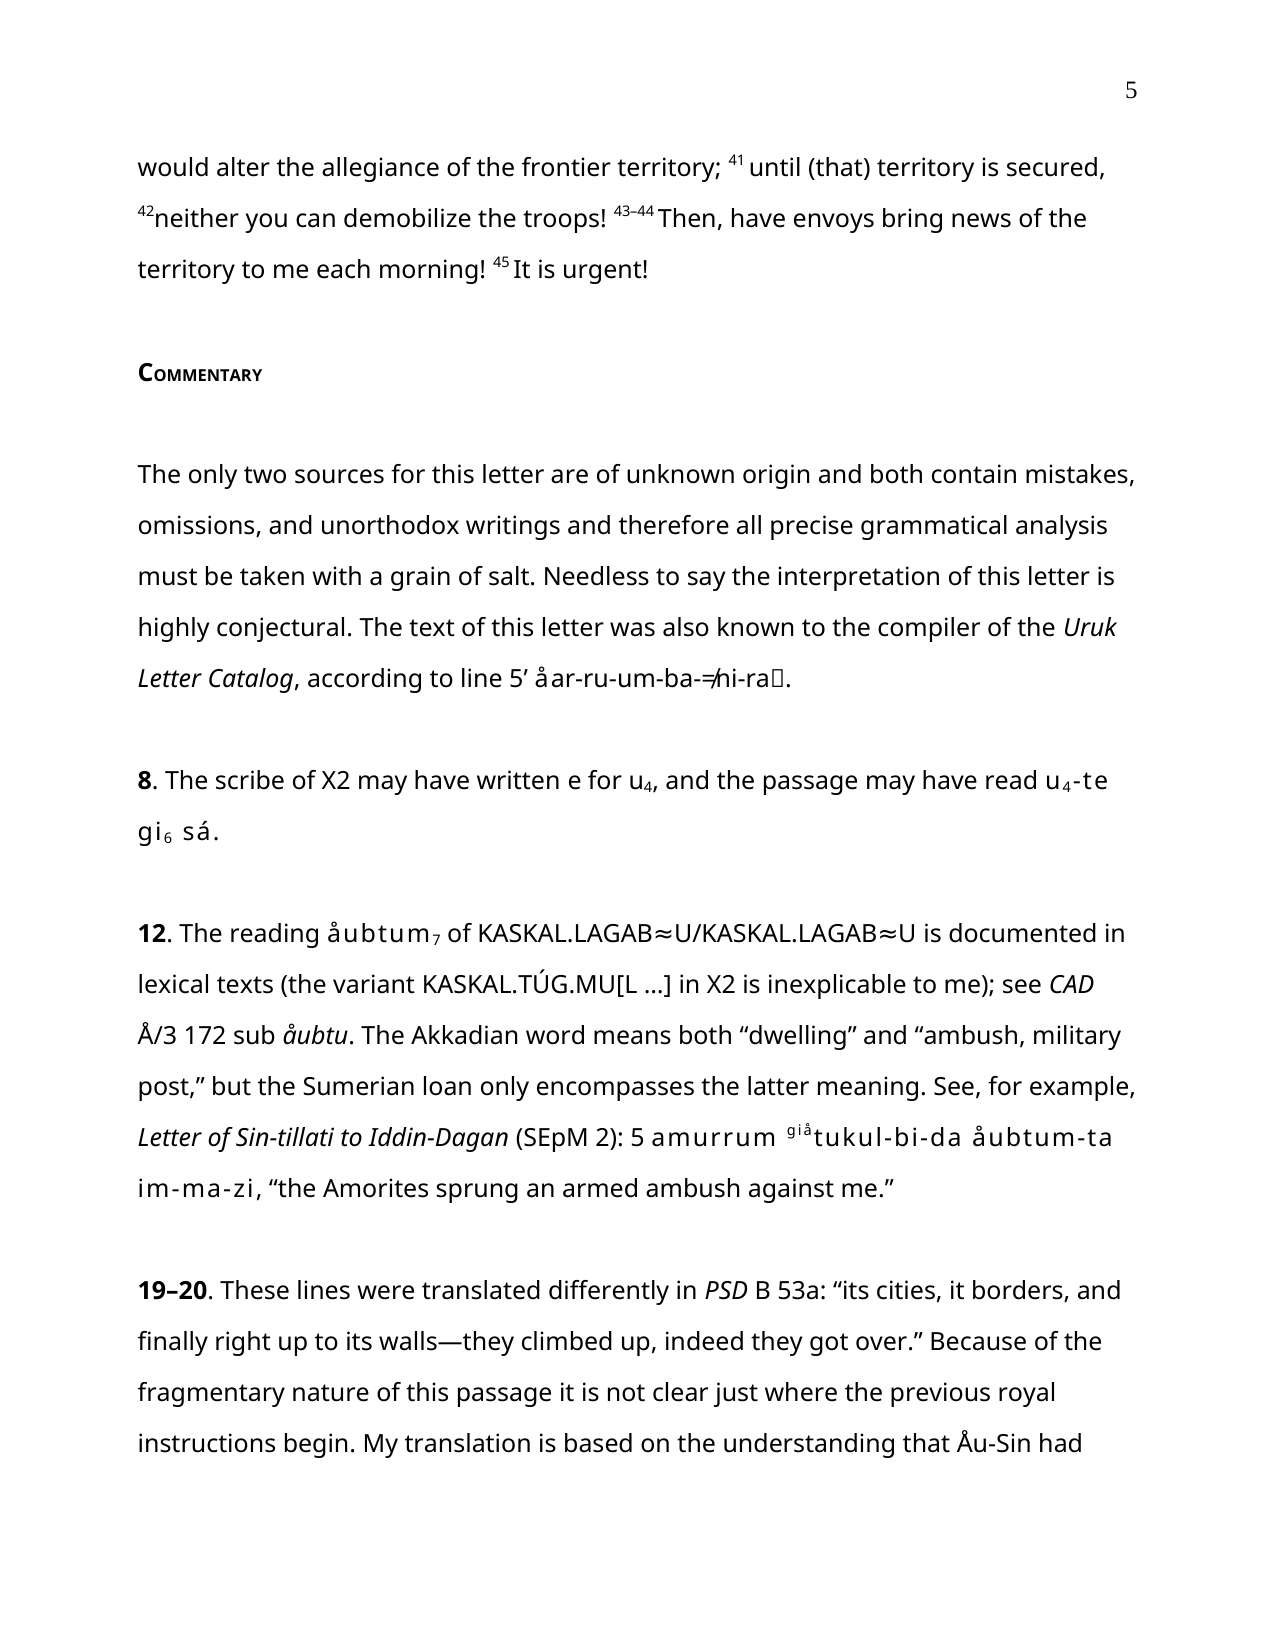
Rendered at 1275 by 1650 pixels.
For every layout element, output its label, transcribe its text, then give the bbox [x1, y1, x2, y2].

text Commentary [137, 354, 1138, 388]
text 12. The reading åubtum7 of KASKAL.LAGAB≈U/KASKAL.LAGAB≈U is documented in lexical texts (the variant KASKAL.TÚG.MU[L …] in X2 is inexplicable to me); see CAD Å/3 172 sub åubtu. The Akkadian word means both “dwelling” and “ambush, military post,” but the Sumerian loan only encompasses the latter meaning. See, for example, Letter of Sin-tillati to Iddin-Dagan (SEpM 2): 5 amurrum giåtukul-bi-da åubtum-ta im-ma-zi, “the Amorites sprung an armed ambush against me.” [137, 916, 1138, 1205]
text 8. The scribe of X2 may have written e for u4, and the passage may have read u4-te gi6 sá. [137, 762, 1138, 848]
text The only two sources for this letter are of unknown origin and both contain mistakes, omissions, and unorthodox writings and therefore all precise grammatical analysis must be taken with a grain of salt. Needless to say the interpretation of this letter is highly conjectural. The text of this letter was also known to the compiler of the Uruk Letter Catalog, according to line 5’ åar‑ru‑um‑ba-≠ni‑ra. [137, 456, 1138, 694]
text 19–20. These lines were translated differently in PSD B 53a: “its cities, it borders, and finally right up to its walls—they climbed up, indeed they got over.” Because of the fragmentary nature of this passage it is not clear just where the previous royal instructions begin. My translation is based on the understanding that Åu-Sin had [137, 1273, 1138, 1460]
text would alter the allegiance of the frontier territory; 41 until (that) territory is secured, 42neither you can demobilize the troops! 43–44 Then, have envoys bring news of­ the territory to me each morning! 45 It is urgent! [137, 150, 1138, 286]
